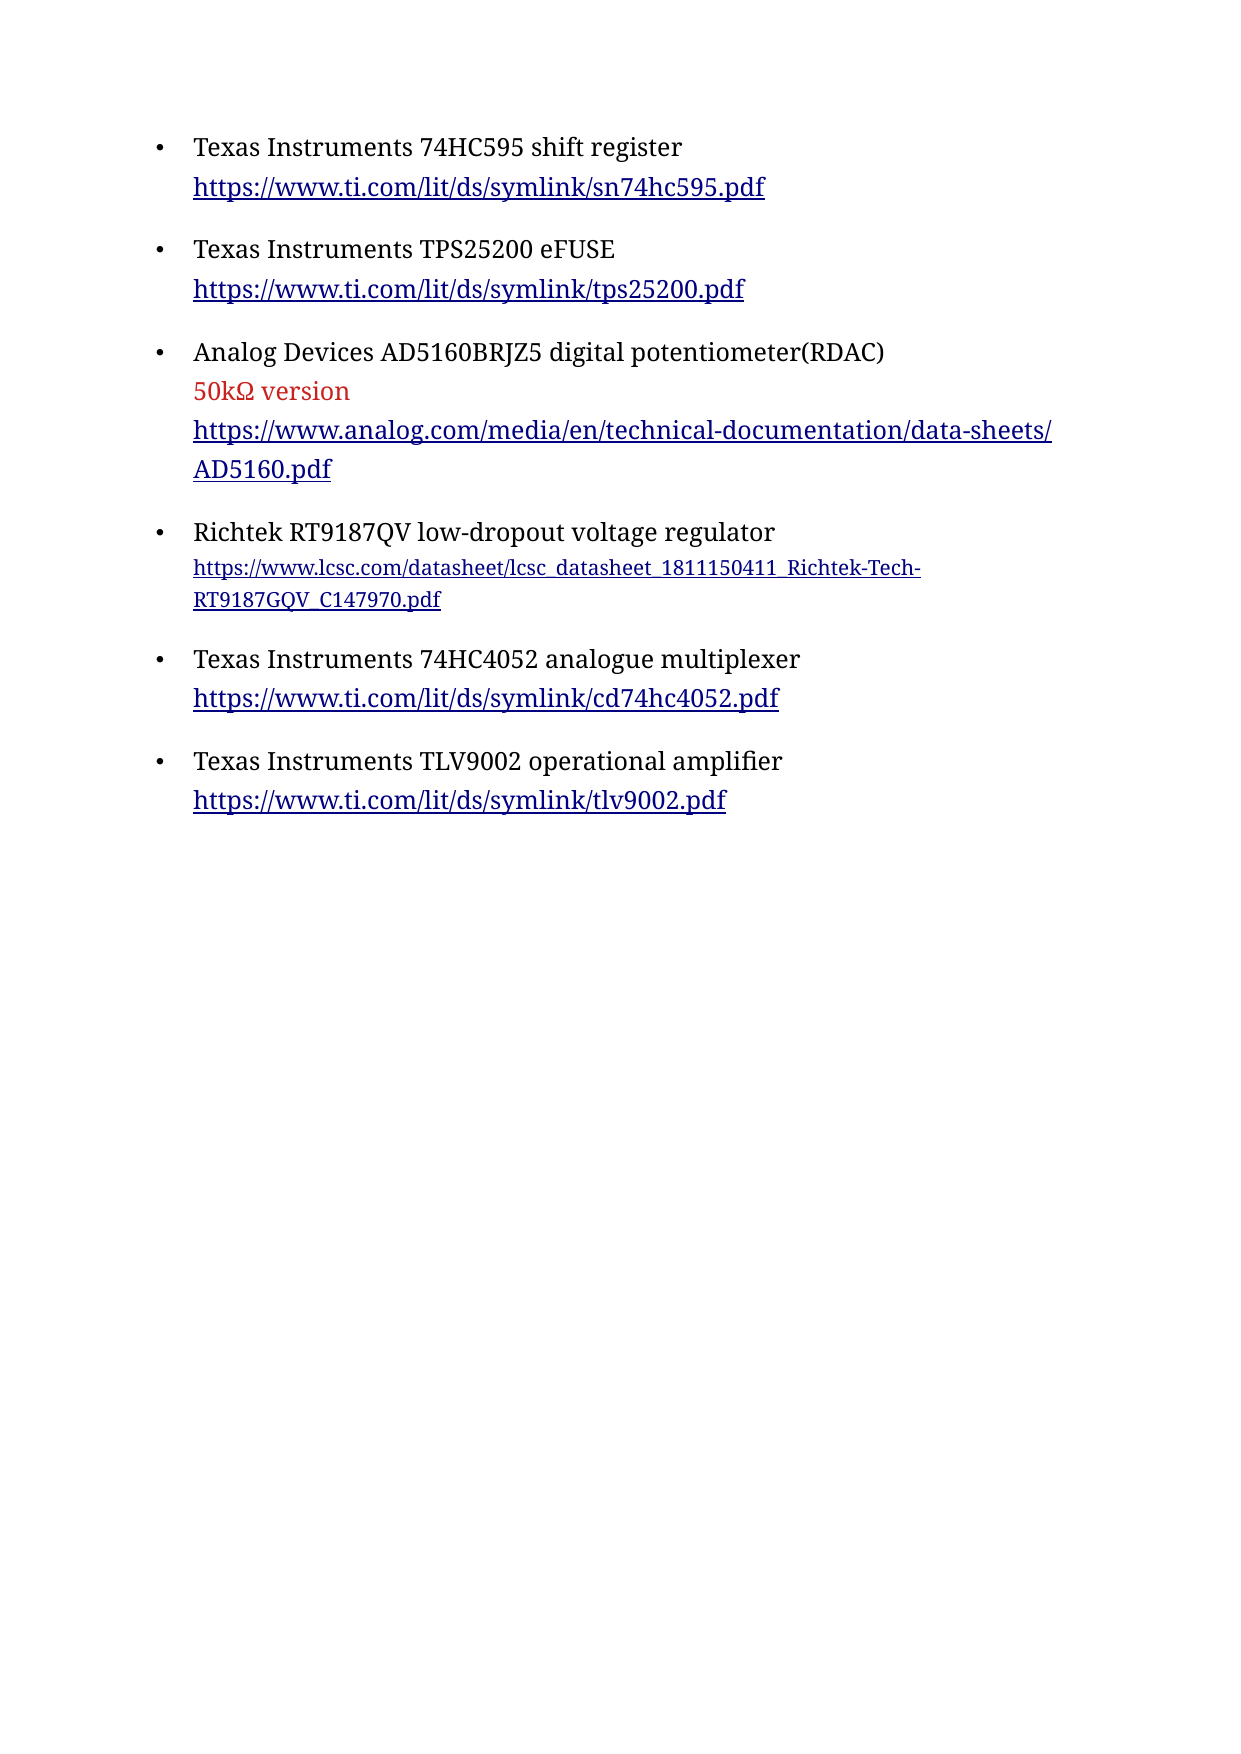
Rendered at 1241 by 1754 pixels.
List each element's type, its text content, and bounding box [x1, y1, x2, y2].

list Richtek RT9187QV low-dropout voltage regulator https://www.lcsc.com/datasheet/lcsc_datasheet_1811150411_Richtek-Tech-RT9187GQV_C147970.pdf [156, 514, 1122, 614]
list Texas Instruments 74HC4052 analogue multiplexer https://www.ti.com/lit/ds/symlink/cd74hc4052.pdf [156, 642, 1122, 715]
list Analog Devices AD5160BRJZ5 digital potentiometer(RDAC) 50kΩ version https://www.analog.com/media/en/technical-documentation/data-sheets/AD5160.pdf [156, 334, 1122, 486]
list Texas Instruments TPS25200 eFUSE https://www.ti.com/lit/ds/symlink/tps25200.pdf [156, 232, 1122, 305]
list Texas Instruments 74HC595 shift register https://www.ti.com/lit/ds/symlink/sn74hc595.pdf [156, 130, 1122, 203]
list Texas Instruments TLV9002 operational amplifier https://www.ti.com/lit/ds/symlink/tlv9002.pdf [156, 744, 1122, 817]
